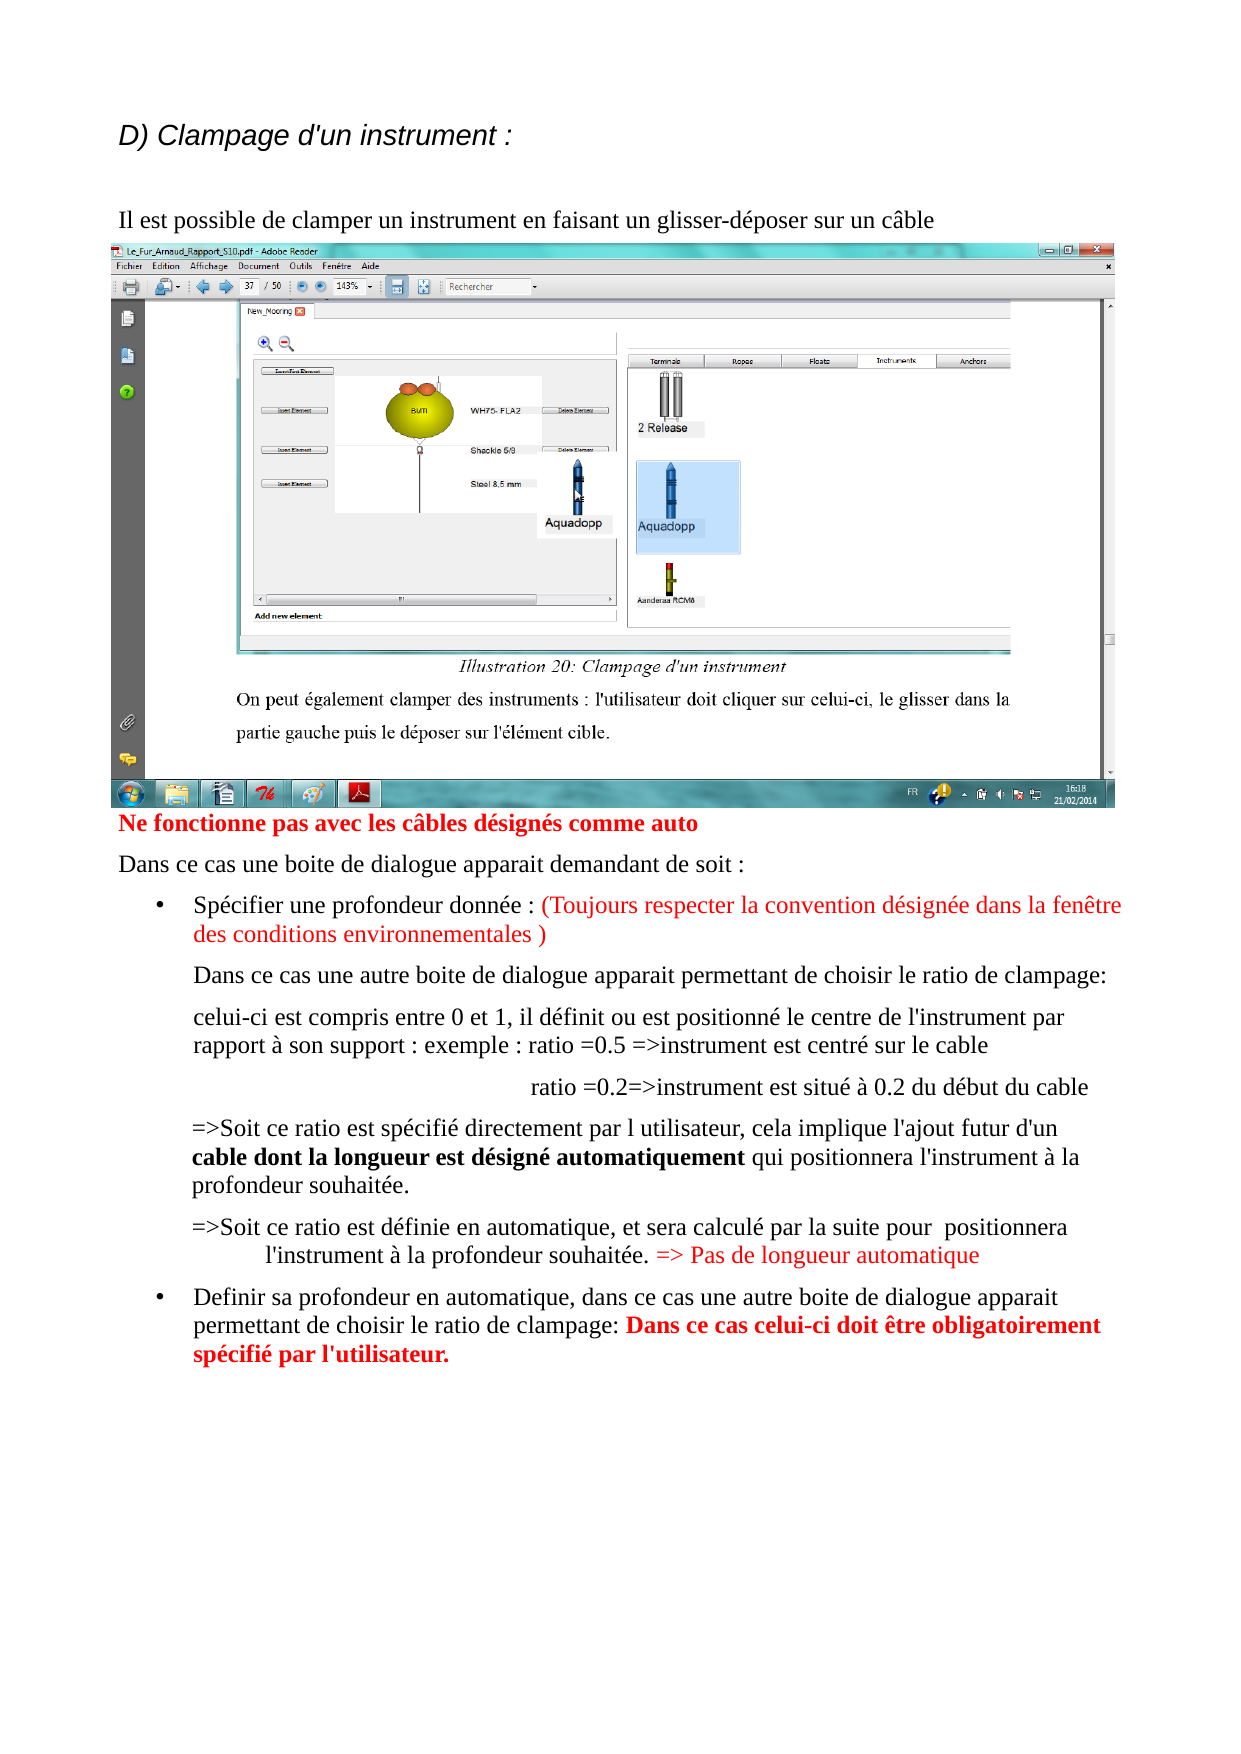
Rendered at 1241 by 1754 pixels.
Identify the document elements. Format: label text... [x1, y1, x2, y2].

list Definir sa profondeur en automatique, dans ce cas une autre boite de dialogue apparait permettant de choisir le ratio de clampage: Dans ce cas celui-ci doit être obligatoirement spécifié par l'utilisateur. [156, 1282, 1122, 1368]
list celui-ci est compris entre 0 et 1, il définit ou est positionné le centre de l'instrument par rapport à son support : exemple : ratio =0.5 =>instrument est centré sur le cable [156, 1002, 1122, 1059]
text =>Soit ce ratio est spécifié directement par l utilisateur, cela implique l'ajout futur d'un cable dont la longueur est désigné automatiquement qui positionnera l'instrument à la profondeur souhaitée. [118, 1113, 1122, 1199]
list Dans ce cas une autre boite de dialogue apparait permettant de choisir le ratio de clampage: [156, 960, 1122, 989]
subtitle D) Clampage d'un instrument : [118, 118, 1122, 152]
text Dans ce cas une boite de dialogue apparait demandant de soit : [118, 849, 1122, 878]
text Ne fonctionne pas avec les câbles désignés comme auto [118, 247, 1122, 837]
text Il est possible de clamper un instrument en faisant un glisser-déposer sur un câble [118, 205, 1122, 234]
picture [111, 243, 1115, 808]
list ratio =0.2=>instrument est situé à 0.2 du début du cable [493, 1072, 1122, 1100]
list Spécifier une profondeur donnée : (Toujours respecter la convention désignée dans la fenêtre des conditions environnementales ) [156, 890, 1122, 948]
text =>Soit ce ratio est définie en automatique, et sera calculé par la suite pour positionnera l'instrument à la profondeur souhaitée. => Pas de longueur automatique [118, 1212, 1122, 1269]
